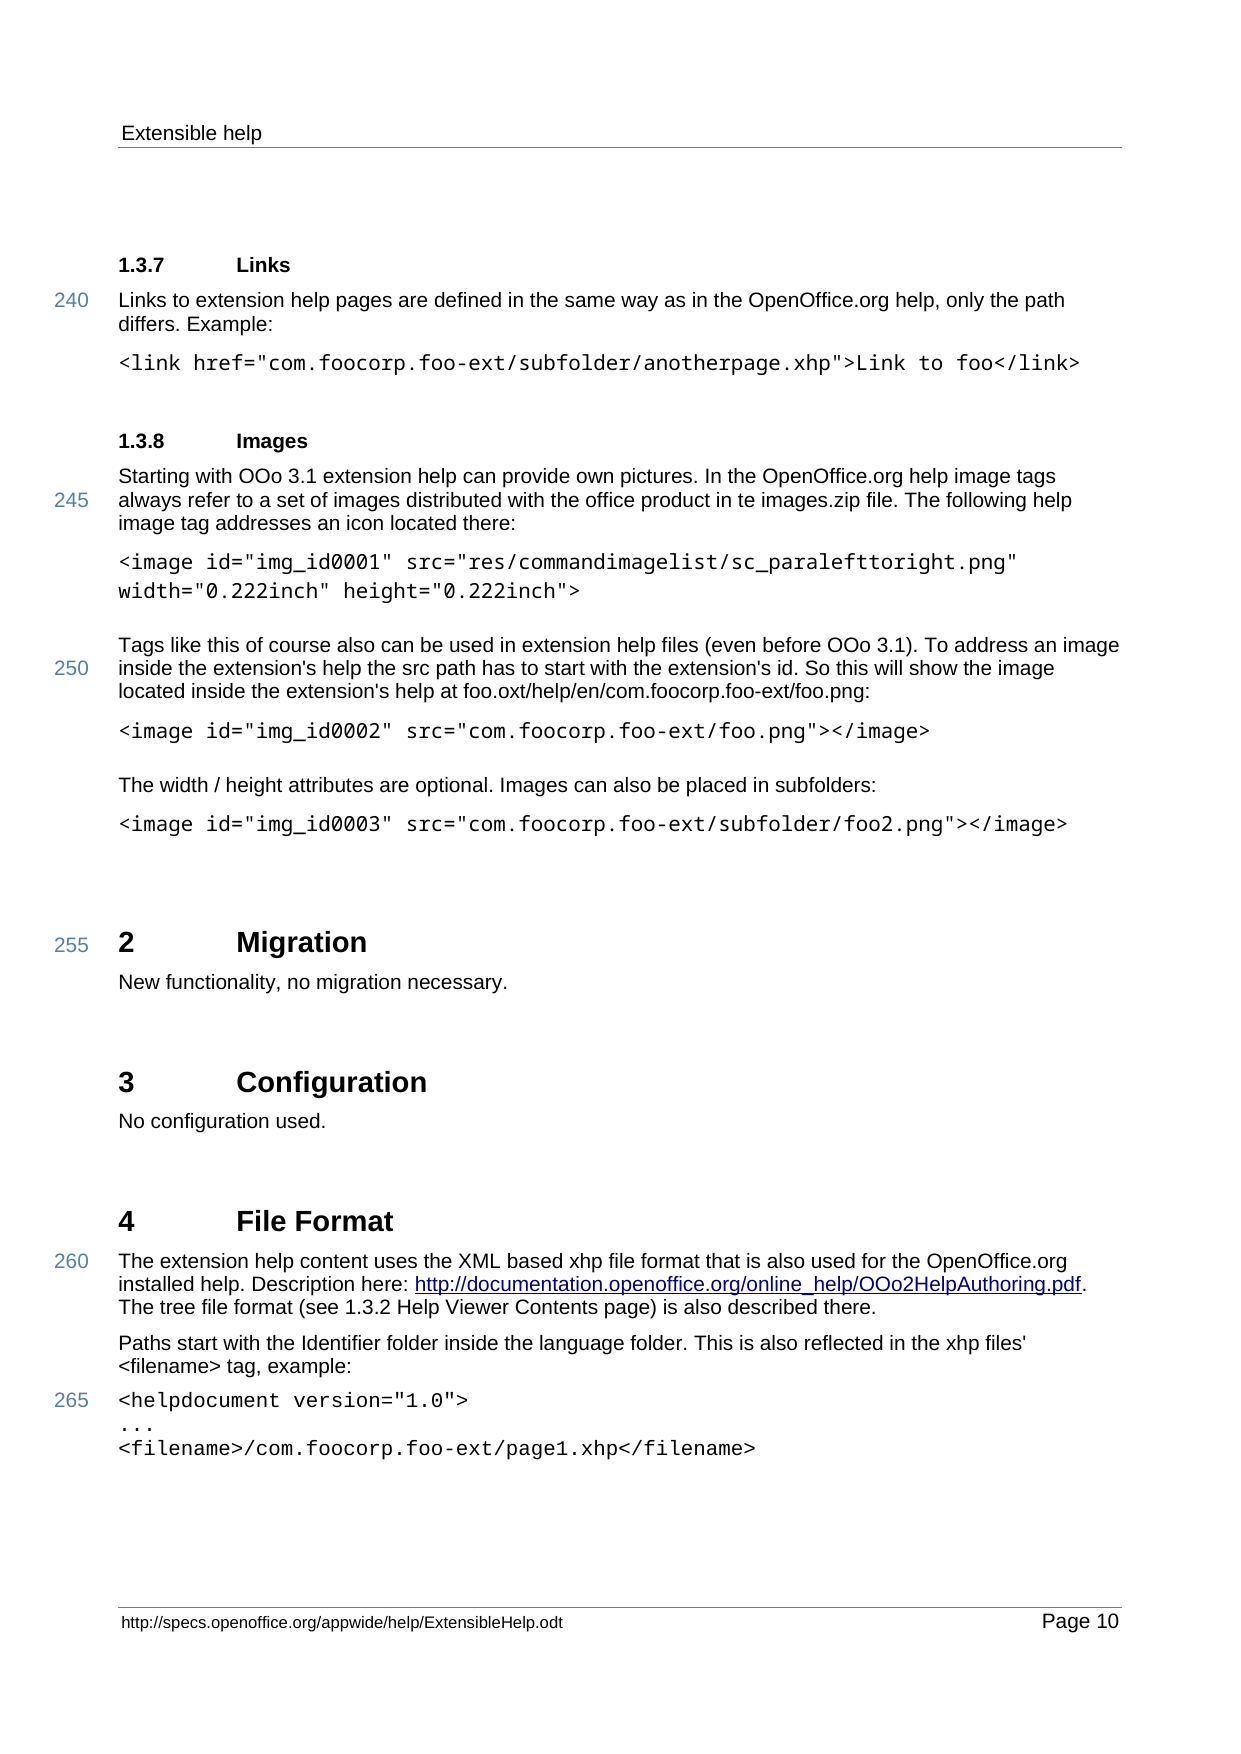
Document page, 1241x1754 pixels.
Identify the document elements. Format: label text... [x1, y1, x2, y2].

text <image id="img_id0003" src="com.foocorp.foo-ext/subfolder/foo2.png"></image> [118, 809, 1122, 838]
text The width / height attributes are optional. Images can also be placed in subfolders: [118, 774, 1122, 797]
text <image id="img_id0001" src="res/commandimagelist/sc_paralefttoright.png" [118, 547, 1122, 576]
text Starting with OOo 3.1 extension help can provide own pictures. In the OpenOffice.org help image tags always refer to a set of images distributed with the office product in te images.zip file. The following help image tag addresses an icon located there: [118, 465, 1122, 535]
text The extension help content uses the XML based xhp file format that is also used for the OpenOffice.org installed help. Description here: http://documentation.openoffice.org/online_help/OOo2HelpAuthoring.pdf. The tree file format (see 1.3.2 Help Viewer Contents page) is also described there. [118, 1249, 1122, 1319]
subtitle Links [118, 254, 1122, 277]
text Links to extension help pages are defined in the same way as in the OpenOffice.org help, only the path differs. Example: [118, 289, 1122, 335]
text width="0.222inch" height="0.222inch"> [118, 576, 1122, 604]
subtitle Migration [118, 926, 1122, 959]
text <link href="com.foocorp.foo-ext/subfolder/anotherpage.xhp">Link to foo</link> [118, 348, 1122, 376]
text <image id="img_id0002" src="com.foocorp.foo-ext/foo.png"></image> [118, 716, 1122, 744]
text <helpdocument version="1.0"> ... <filename>/com.foocorp.foo-ext/page1.xhp</filename> [118, 1390, 1122, 1461]
text No configuration used. [118, 1110, 1122, 1133]
subtitle Images [118, 430, 1122, 453]
text New functionality, no migration necessary. [118, 971, 1122, 994]
subtitle File Format [118, 1205, 1122, 1237]
text Tags like this of course also can be used in extension help files (even before OOo 3.1). To address an image inside the extension's help the src path has to start with the extension's id. So this will show the image located inside the extension's help at foo.oxt/help/en/com.foocorp.foo-ext/foo.png: [118, 634, 1122, 703]
subtitle Configuration [118, 1066, 1122, 1098]
text Paths start with the Identifier folder inside the language folder. This is also reflected in the xhp files' <filename> tag, example: [118, 1331, 1122, 1378]
